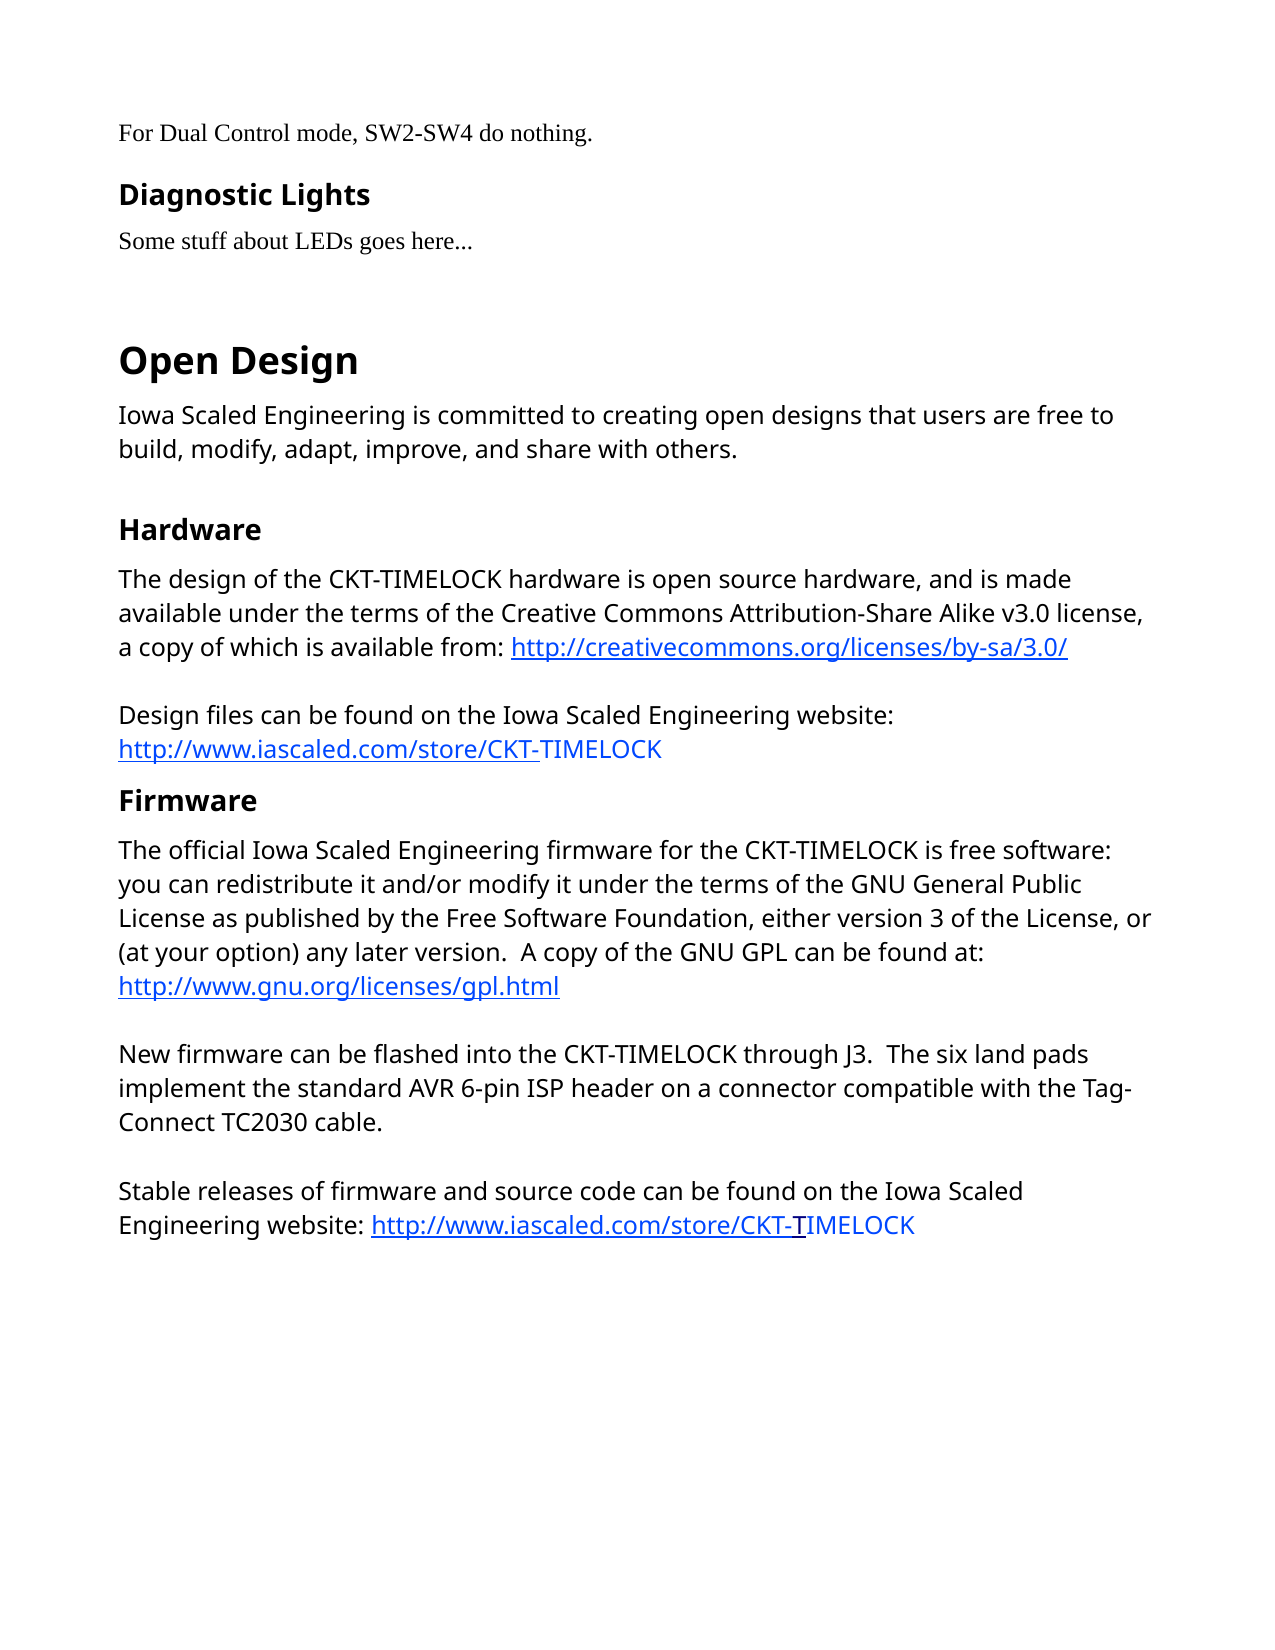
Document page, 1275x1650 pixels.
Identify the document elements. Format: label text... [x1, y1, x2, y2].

text The design of the CKT-TIMELOCK hardware is open source hardware, and is made available under the terms of the Creative Commons Attribution-Share Alike v3.0 license, a copy of which is available from: http://creativecommons.org/licenses/by-sa/3.0/ [118, 561, 1157, 664]
subtitle Open Design [118, 334, 1157, 385]
text http://www.iascaled.com/store/CKT-TIMELOCK [118, 732, 1157, 766]
text Design files can be found on the Iowa Scaled Engineering website: [118, 698, 1157, 732]
text The official Iowa Scaled Engineering firmware for the CKT-TIMELOCK is free software: you can redistribute it and/or modify it under the terms of the GNU General Public License as published by the Free Software Foundation, either version 3 of the License, or (at your option) any later version. A copy of the GNU GPL can be found at: http://www.gnu.org/licenses/gpl.html [118, 833, 1157, 1003]
subtitle Hardware [118, 509, 1157, 549]
text New firmware can be flashed into the CKT-TIMELOCK through J3. The six land pads implement the standard AVR 6-pin ISP header on a connector compatible with the Tag-Connect TC2030 cable. [118, 1037, 1157, 1139]
text Some stuff about LEDs goes here... [118, 226, 1157, 255]
text For Dual Control mode, SW2-SW4 do nothing. [118, 118, 1157, 147]
subtitle Firmware [118, 780, 1157, 820]
text Stable releases of firmware and source code can be found on the Iowa Scaled Engineering website: http://www.iascaled.com/store/CKT-TIMELOCK [118, 1173, 1157, 1241]
text Iowa Scaled Engineering is committed to creating open designs that users are free to build, modify, adapt, improve, and share with others. [118, 398, 1157, 466]
subtitle Diagnostic Lights [118, 174, 1157, 214]
